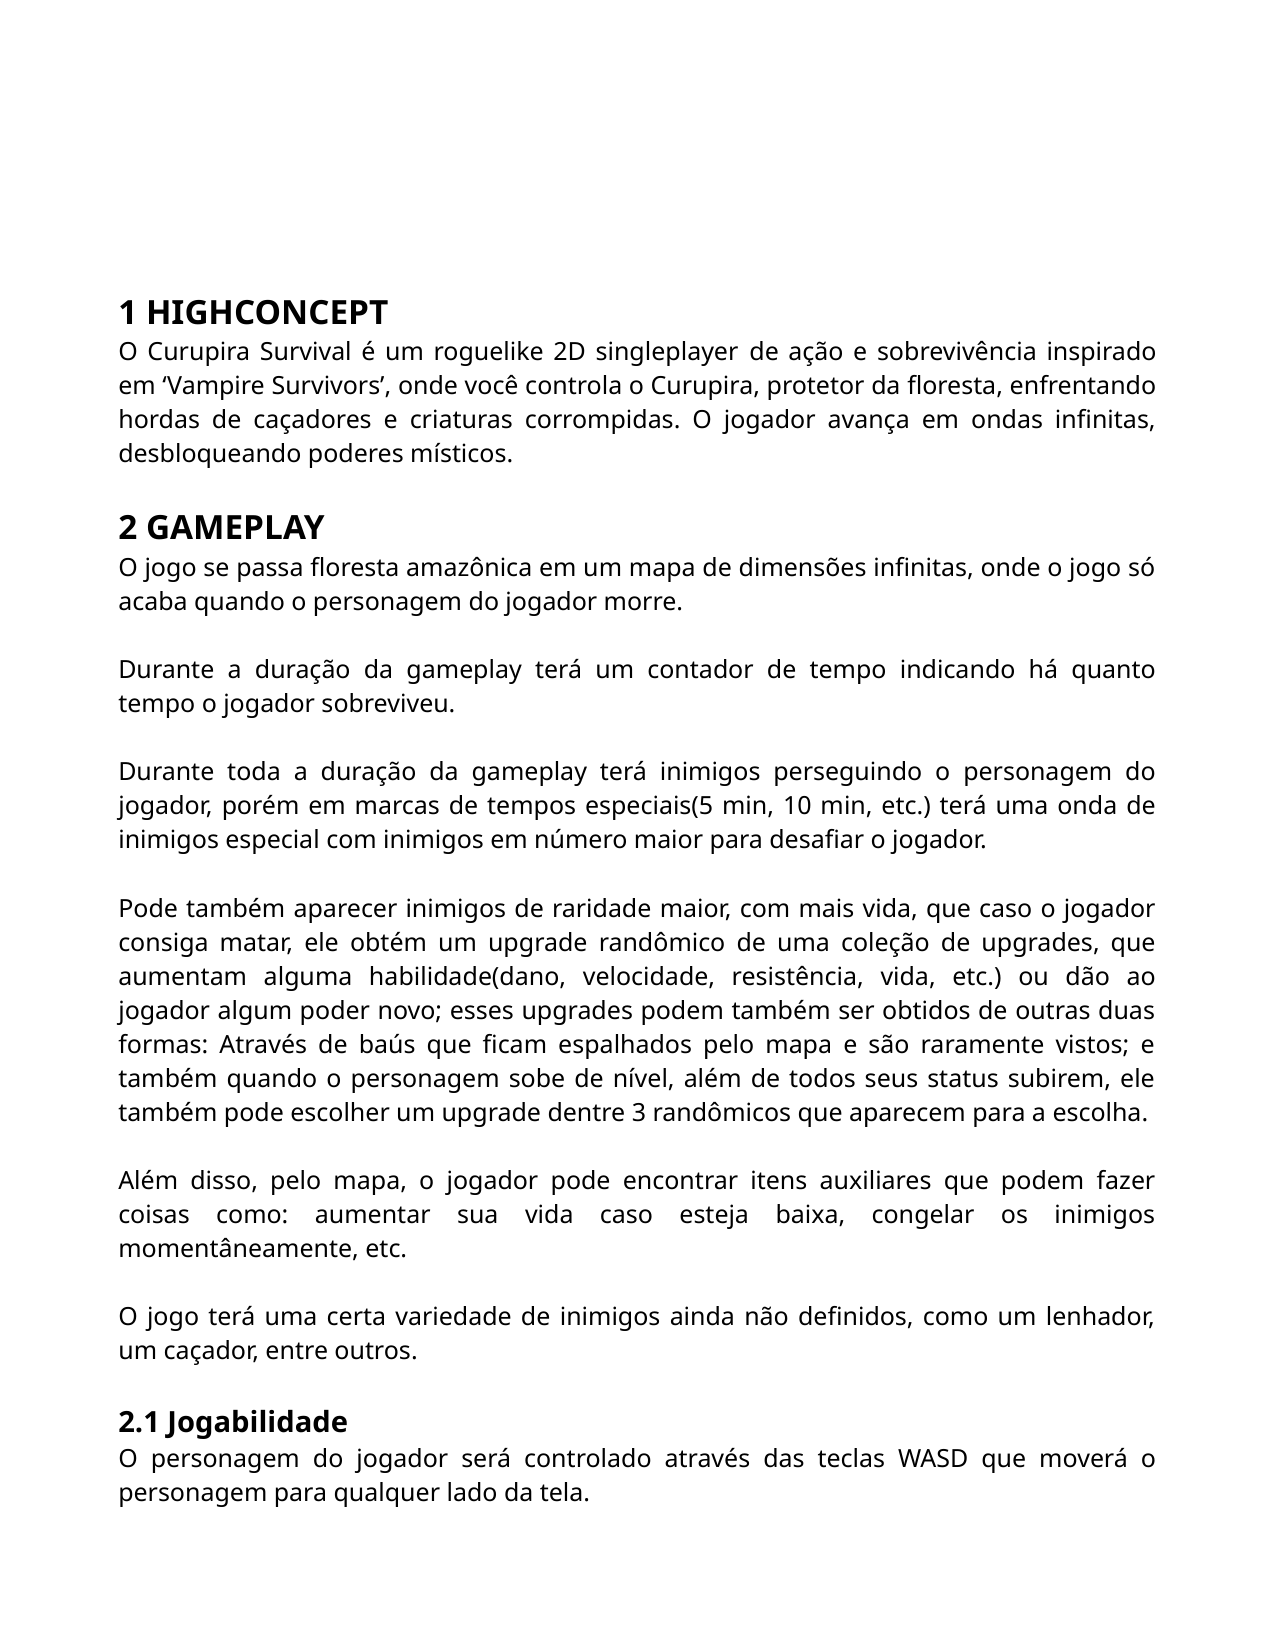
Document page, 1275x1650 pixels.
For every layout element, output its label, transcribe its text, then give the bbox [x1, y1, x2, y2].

text O Curupira Survival é um roguelike 2D singleplayer de ação e sobrevivência inspirado em ‘Vampire Survivors’, onde você controla o Curupira, protetor da floresta, enfrentando hordas de caçadores e criaturas corrompidas. O jogador avança em ondas infinitas, desbloqueando poderes místicos. [118, 334, 1157, 470]
text 1 HIGHCONCEPT [118, 288, 1157, 334]
text O personagem do jogador será controlado através das teclas WASD que moverá o personagem para qualquer lado da tela. [118, 1441, 1157, 1509]
text Durante toda a duração da gameplay terá inimigos perseguindo o personagem do jogador, porém em marcas de tempos especiais(5 min, 10 min, etc.) terá uma onda de inimigos especial com inimigos em número maior para desafiar o jogador. [118, 754, 1157, 856]
text Durante a duração da gameplay terá um contador de tempo indicando há quanto tempo o jogador sobreviveu. [118, 652, 1157, 720]
text Pode também aparecer inimigos de raridade maior, com mais vida, que caso o jogador consiga matar, ele obtém um upgrade randômico de uma coleção de upgrades, que aumentam alguma habilidade(dano, velocidade, resistência, vida, etc.) ou dão ao jogador algum poder novo; esses upgrades podem também ser obtidos de outras duas formas: Através de baús que ficam espalhados pelo mapa e são raramente vistos; e também quando o personagem sobe de nível, além de todos seus status subirem, ele também pode escolher um upgrade dentre 3 randômicos que aparecem para a escolha. [118, 890, 1157, 1129]
text O jogo terá uma certa variedade de inimigos ainda não definidos, como um lenhador, um caçador, entre outros. [118, 1299, 1157, 1367]
text Além disso, pelo mapa, o jogador pode encontrar itens auxiliares que podem fazer coisas como: aumentar sua vida caso esteja baixa, congelar os inimigos momentâneamente, etc. [118, 1129, 1157, 1265]
text 2.1 Jogabilidade [118, 1401, 1157, 1441]
text 2 GAMEPLAY [118, 504, 1157, 549]
text O jogo se passa floresta amazônica em um mapa de dimensões infinitas, onde o jogo só acaba quando o personagem do jogador morre. [118, 549, 1157, 618]
